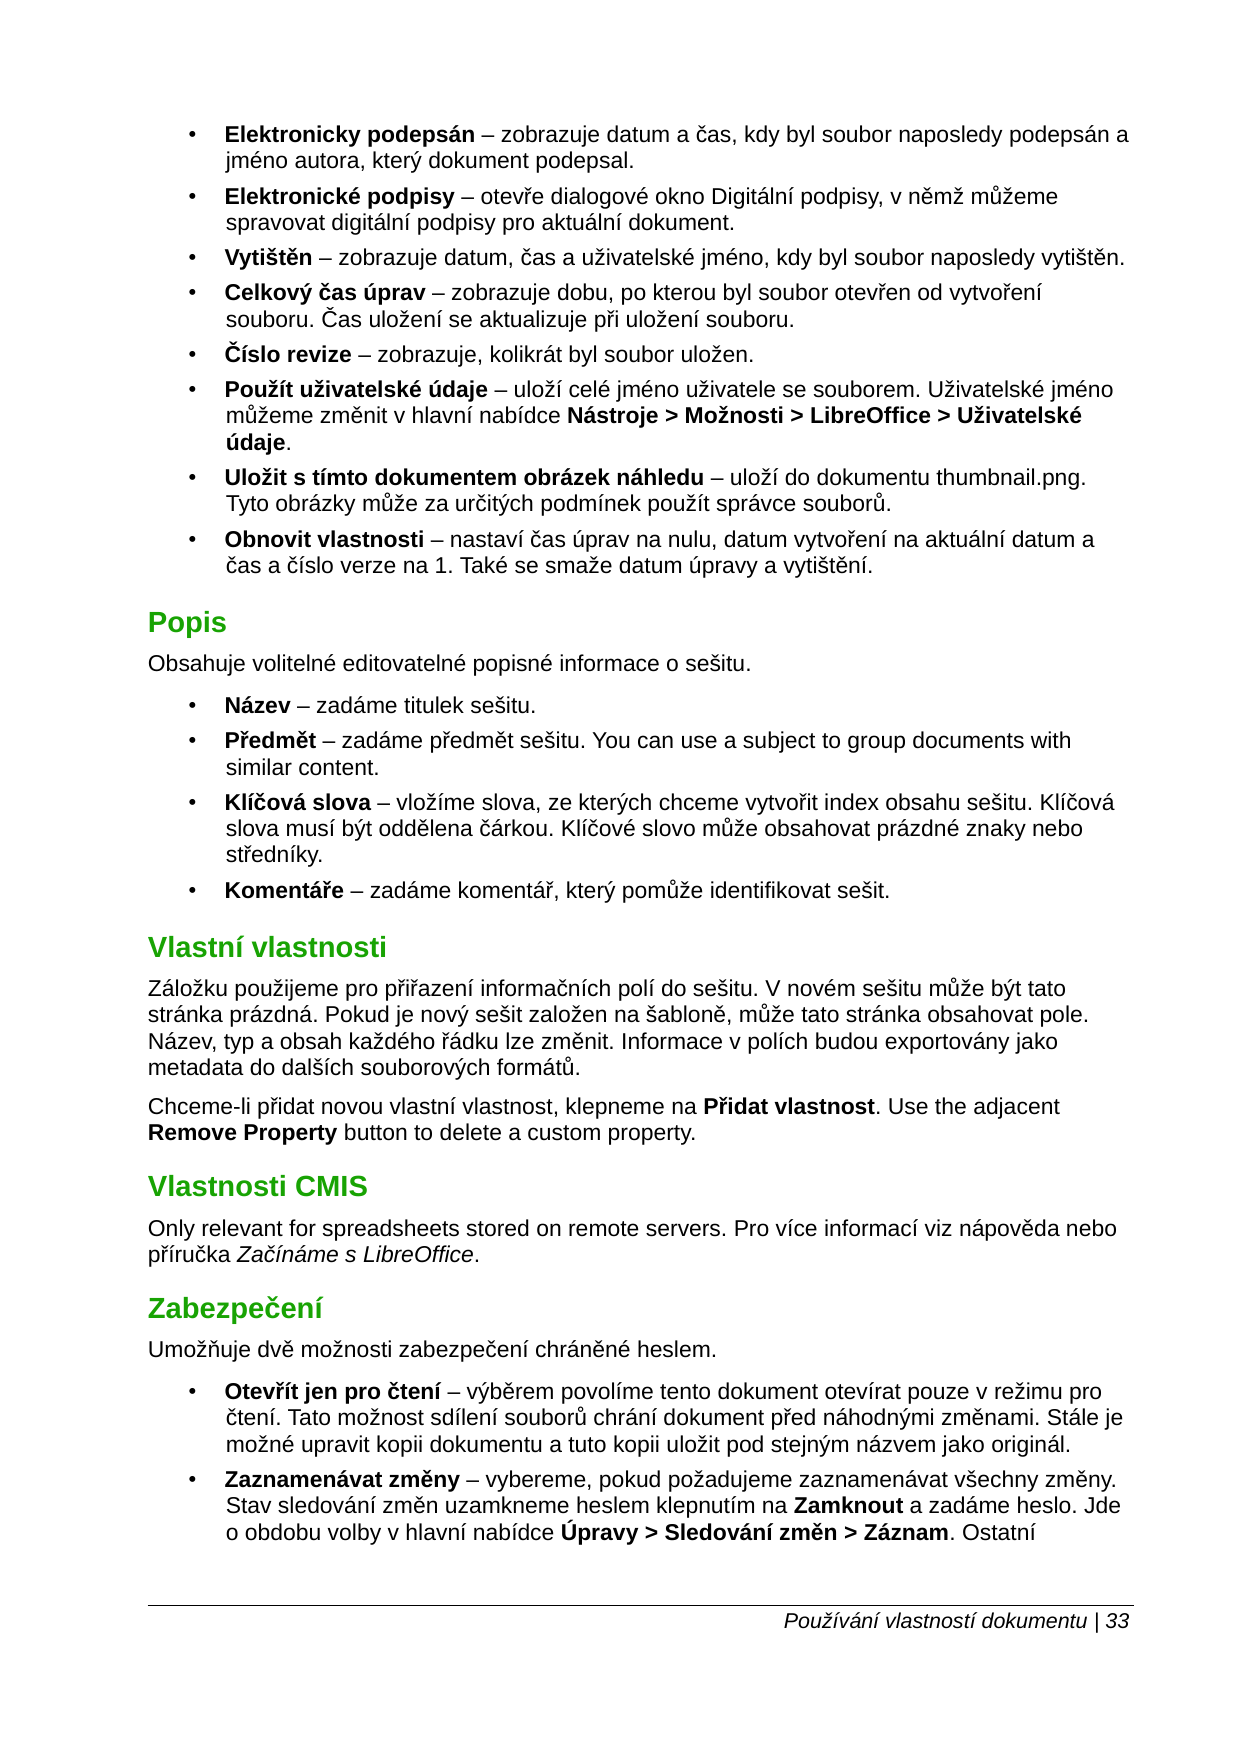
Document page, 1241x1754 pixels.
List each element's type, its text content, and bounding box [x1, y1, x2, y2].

subtitle Zabezpečení [148, 1291, 1134, 1324]
subtitle Popis [148, 605, 1134, 638]
text Only relevant for spreadsheets stored on remote servers. Pro více informací viz nápověda nebo příručka Začínáme s LibreOffice. [148, 1214, 1134, 1267]
list Zaznamenávat změny – vybereme, pokud požadujeme zaznamenávat všechny změny. Stav sledování změn uzamkneme heslem klepnutím na Zamknout a zadáme heslo. Jde o obdobu volby v hlavní nabídce Úpravy > Sledování změn > Záznam. Ostatní [185, 1463, 1134, 1548]
list Klíčová slova – vložíme slova, ze kterých chceme vytvořit index obsahu sešitu. Klíčová slova musí být oddělena čárkou. Klíčové slovo může obsahovat prázdné znaky nebo středníky. [185, 786, 1134, 868]
text Chceme-li přidat novou vlastní vlastnost, klepneme na Přidat vlastnost. Use the adjacent Remove Property button to delete a custom property. [148, 1093, 1134, 1146]
list Číslo revize – zobrazuje, kolikrát byl soubor uložen. [185, 338, 1134, 367]
list Předmět – zadáme předmět sešitu. You can use a subject to group documents with similar content. [185, 724, 1134, 780]
list Otevřít jen pro čtení – výběrem povolíme tento dokument otevírat pouze v režimu pro čtení. Tato možnost sdílení souborů chrání dokument před náhodnými změnami. Stále je možné upravit kopii dokumentu a tuto kopii uložit pod stejným názvem jako originál. [185, 1375, 1134, 1457]
subtitle Vlastní vlastnosti [148, 929, 1134, 963]
subtitle Vlastnosti CMIS [148, 1169, 1134, 1203]
list Elektronické podpisy – otevře dialogové okno Digitální podpisy, v němž můžeme spravovat digitální podpisy pro aktuální dokument. [185, 180, 1134, 235]
list Komentáře – zadáme komentář, který pomůže identifikovat sešit. [185, 874, 1134, 906]
list Umožňuje dvě možnosti zabezpečení chráněné heslem. [148, 1336, 1134, 1362]
list Uložit s tímto dokumentem obrázek náhledu – uloží do dokumentu thumbnail.png. Tyto obrázky může za určitých podmínek použít správce souborů. [185, 461, 1134, 517]
list Elektronicky podepsán – zobrazuje datum a čas, kdy byl soubor naposledy podepsán a jméno autora, který dokument podepsal. [185, 118, 1134, 174]
text Záložku použijeme pro přiřazení informačních polí do sešitu. V novém sešitu může být tato stránka prázdná. Pokud je nový sešit založen na šabloně, může tato stránka obsahovat pole. Název, typ a obsah každého řádku lze změnit. Informace v polích budou exportovány jako metadata do dalších souborových formátů. [148, 975, 1134, 1080]
list Obnovit vlastnosti – nastaví čas úprav na nulu, datum vytvoření na aktuální datum a čas a číslo verze na 1. Také se smaže datum úpravy a vytištění. [185, 523, 1134, 581]
list Vytištěn – zobrazuje datum, čas a uživatelské jméno, kdy byl soubor naposledy vytištěn. [185, 241, 1134, 271]
list Použít uživatelské údaje – uloží celé jméno uživatele se souborem. Uživatelské jméno můžeme změnit v hlavní nabídce Nástroje > Možnosti > LibreOffice > Uživatelské údaje. [185, 373, 1134, 455]
list Celkový čas úprav – zobrazuje dobu, po kterou byl soubor otevřen od vytvoření souboru. Čas uložení se aktualizuje při uložení souboru. [185, 276, 1134, 332]
list Název – zadáme titulek sešitu. [185, 689, 1134, 718]
list Obsahuje volitelné editovatelné popisné informace o sešitu. [148, 650, 1134, 677]
